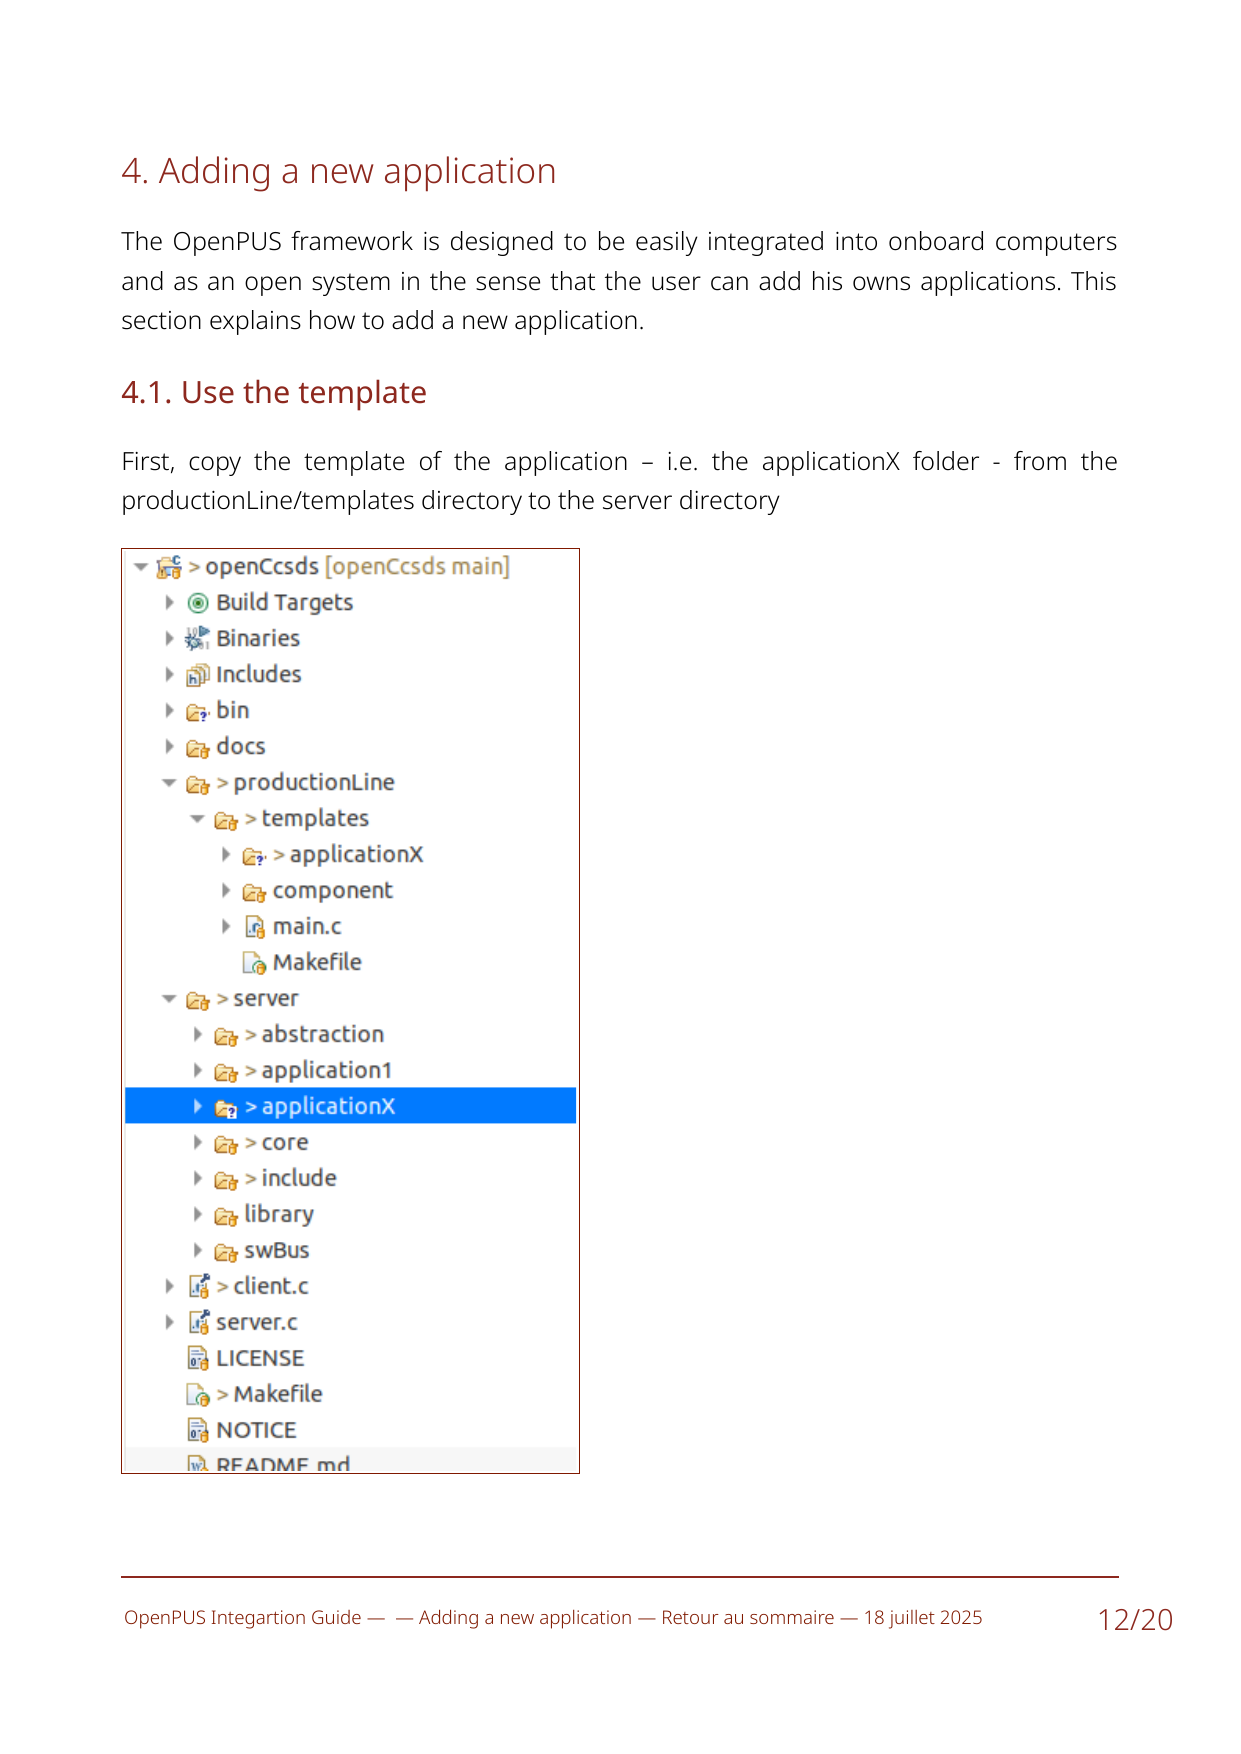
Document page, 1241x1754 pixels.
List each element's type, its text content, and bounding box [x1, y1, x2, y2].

subtitle Adding a new application [121, 146, 1119, 194]
text First, copy the template of the application – i.e. the applicationX folder - from the productionLine/templates directory to the server directory [121, 443, 1119, 516]
subtitle Use the template [121, 371, 1119, 413]
picture [124, 551, 577, 1471]
text The OpenPUS framework is designed to be easily integrated into onboard computers and as an open system in the sense that the user can add his owns applications. This section explains how to add a new application. [121, 224, 1119, 336]
